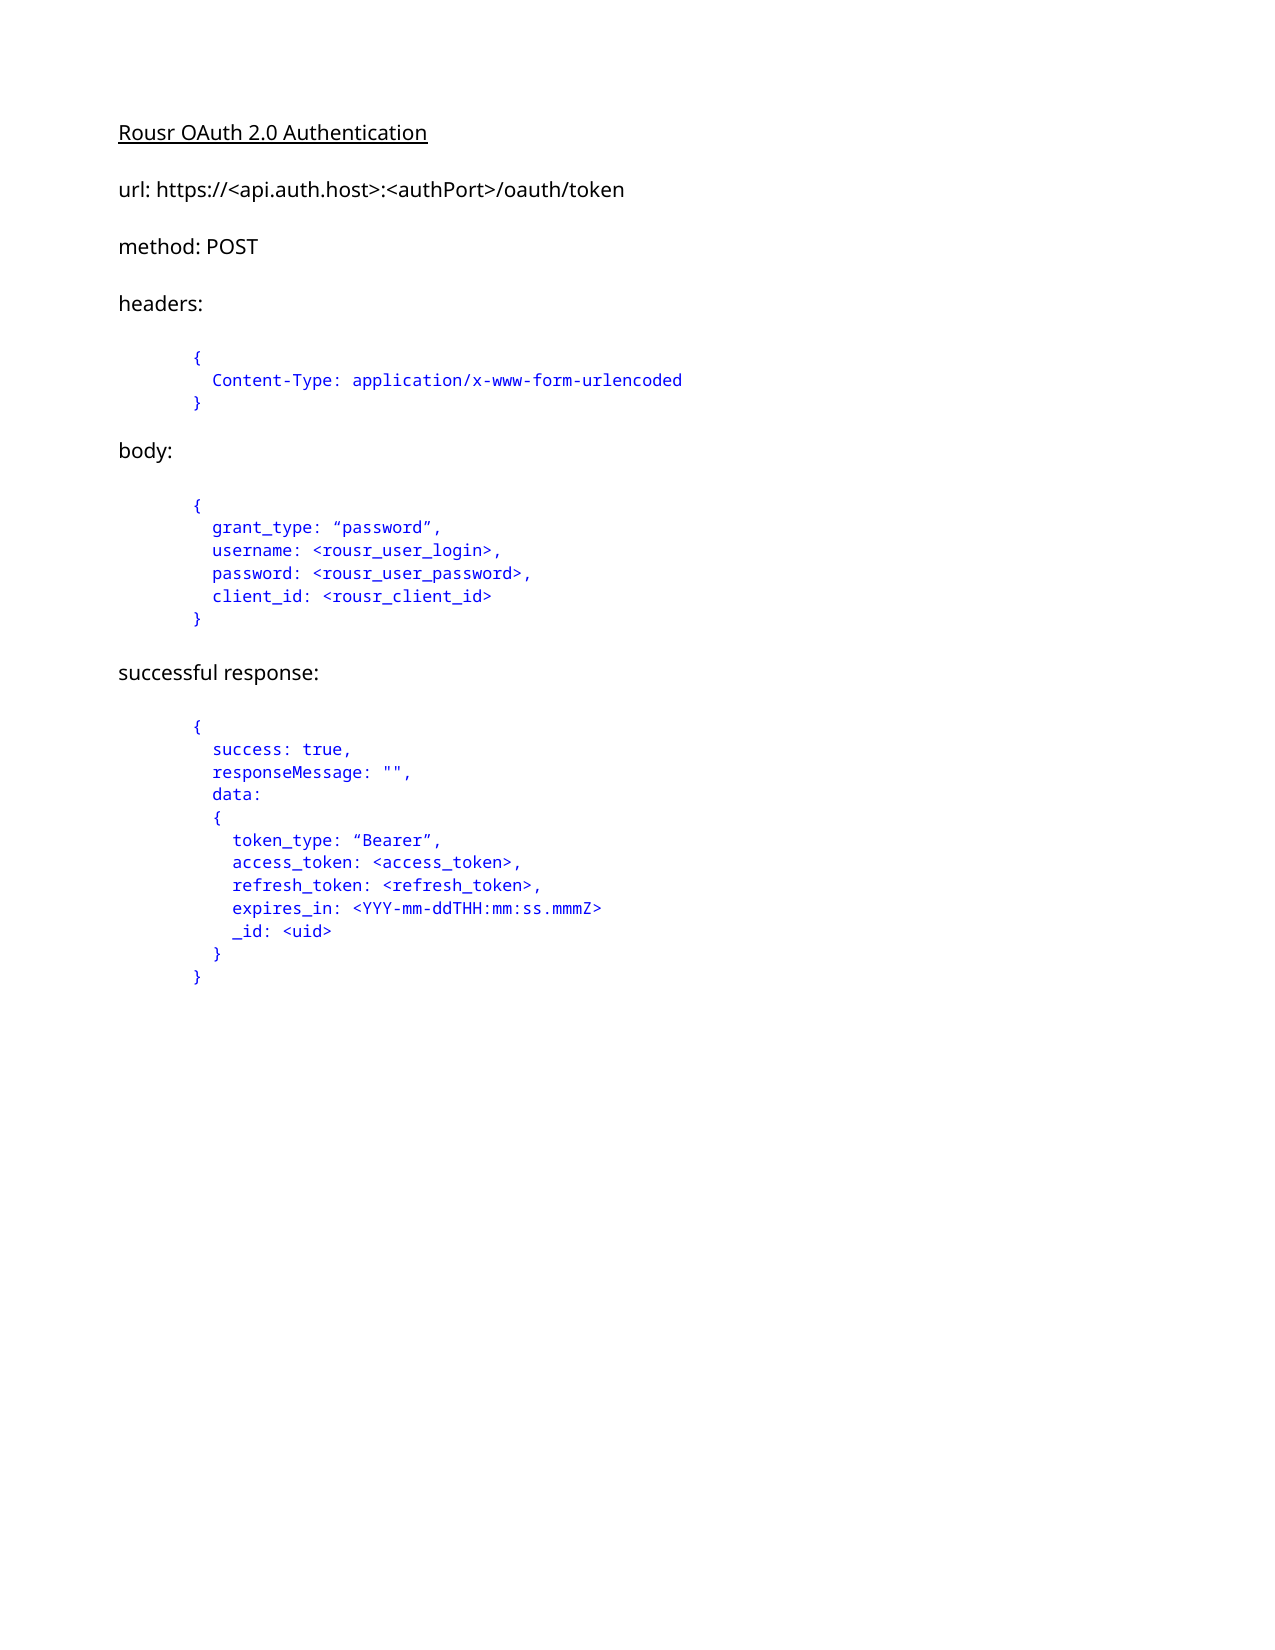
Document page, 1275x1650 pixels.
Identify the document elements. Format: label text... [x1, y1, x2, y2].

text } [192, 391, 1157, 414]
text expires_in: <YYY-mm-ddTHH:mm:ss.mmmZ> [192, 897, 1157, 919]
text client_id: <rousr_client_id> [192, 584, 1157, 607]
text method: POST [118, 232, 1157, 260]
text grant_type: “password”, [192, 516, 1157, 539]
text } [192, 942, 1157, 965]
text Rousr OAuth 2.0 Authentication [118, 118, 1157, 147]
text username: <rousr_user_login>, [192, 539, 1157, 561]
text token_type: “Bearer”, [192, 828, 1157, 851]
text responseMessage: "", [192, 760, 1157, 783]
text { [192, 715, 1157, 738]
text success: true, [192, 738, 1157, 760]
text { [192, 346, 1157, 368]
text Content-Type: application/x-www-form-urlencoded [192, 368, 1157, 391]
text _id: <uid> [192, 919, 1157, 942]
text url: https://<api.auth.host>:<authPort>/oauth/token [118, 175, 1157, 203]
text refresh_token: <refresh_token>, [192, 874, 1157, 897]
text } [192, 607, 1157, 629]
text } [192, 965, 1157, 987]
text body: [118, 436, 1157, 465]
text successful response: [118, 658, 1157, 686]
text { [192, 806, 1157, 828]
text headers: [118, 289, 1157, 317]
text password: <rousr_user_password>, [192, 561, 1157, 584]
text access_token: <access_token>, [192, 851, 1157, 874]
text data: [192, 783, 1157, 806]
text { [192, 493, 1157, 516]
